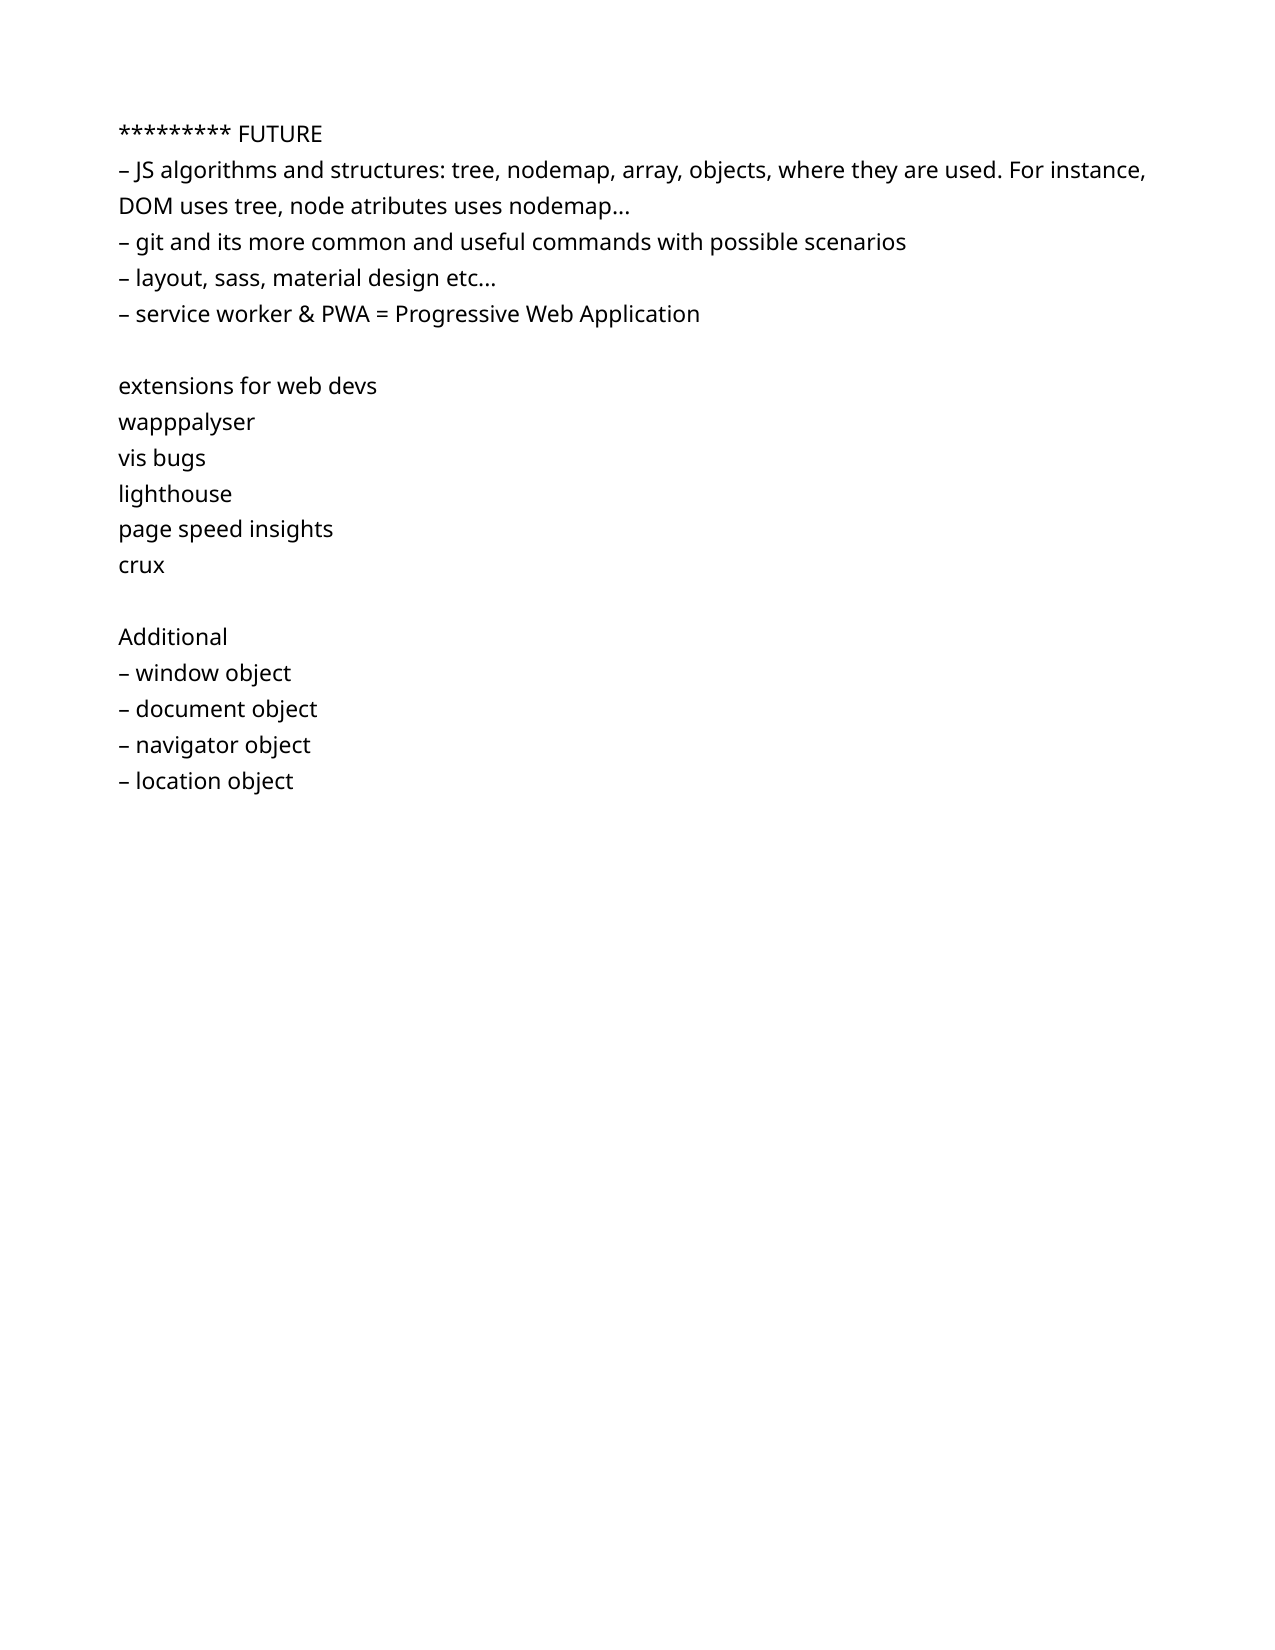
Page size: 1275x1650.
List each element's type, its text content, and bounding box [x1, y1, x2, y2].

text – location object [118, 765, 1157, 796]
text – service worker & PWA = Progressive Web Application [118, 298, 1157, 329]
text – document object [118, 693, 1157, 724]
text wapppalyser [118, 406, 1157, 437]
text – window object [118, 657, 1157, 688]
text – layout, sass, material design etc... [118, 262, 1157, 293]
text crux [118, 549, 1157, 581]
text ********* FUTURE [118, 118, 1157, 149]
text extensions for web devs [118, 370, 1157, 401]
text – JS algorithms and structures: tree, nodemap, array, objects, where they are used. For instance, DOM uses tree, node atributes uses nodemap... [118, 154, 1157, 221]
text – navigator object [118, 729, 1157, 760]
text page speed insights [118, 513, 1157, 545]
text vis bugs [118, 442, 1157, 473]
text – git and its more common and useful commands with possible scenarios [118, 226, 1157, 257]
text lighthouse [118, 477, 1157, 509]
text Additional [118, 621, 1157, 652]
